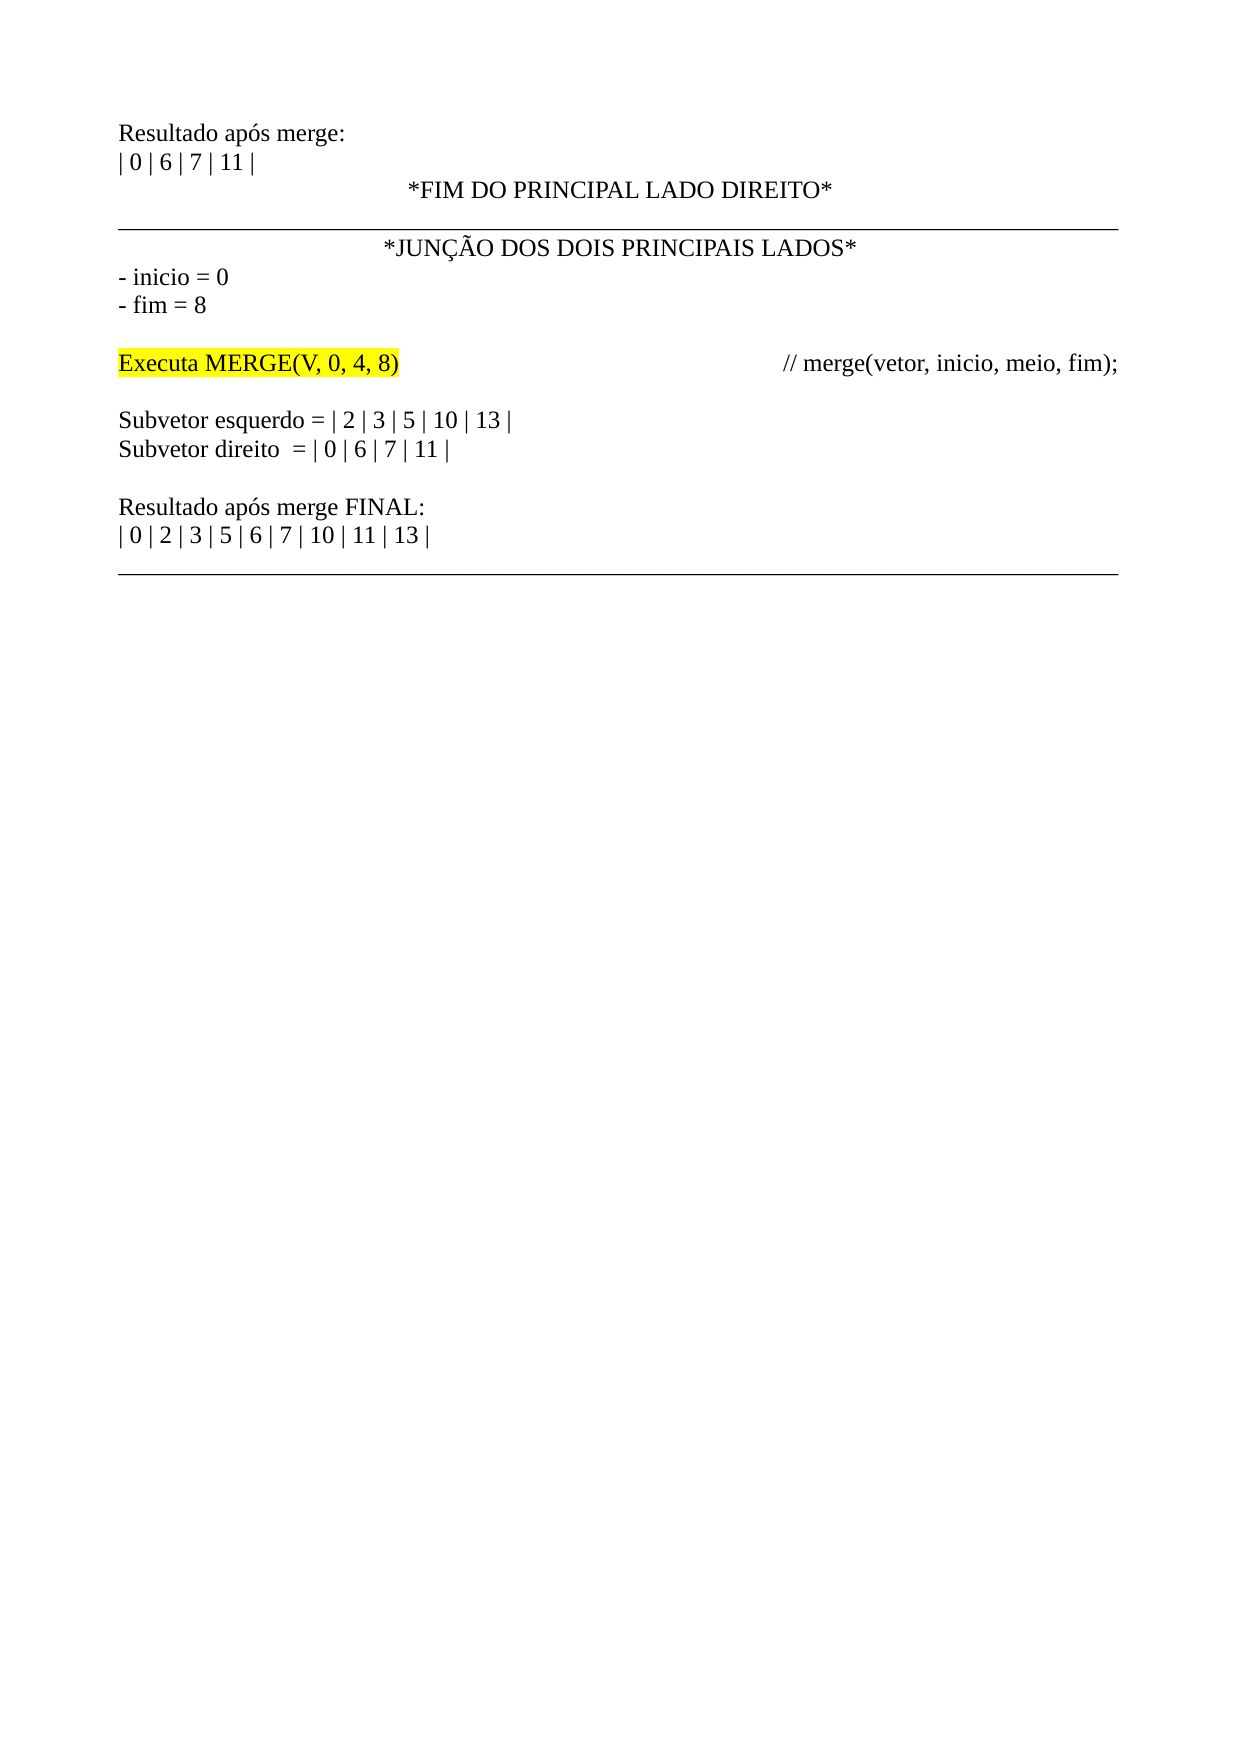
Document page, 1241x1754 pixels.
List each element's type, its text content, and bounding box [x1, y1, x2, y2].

text ________________________________________________________________________________ [118, 549, 1122, 578]
text | 0 | 2 | 3 | 5 | 6 | 7 | 10 | 11 | 13 | [118, 521, 1122, 549]
text Resultado após merge FINAL: [118, 492, 1122, 521]
text - inicio = 0 [118, 262, 1122, 291]
text Executa MERGE(V, 0, 4, 8) // merge(vetor, inicio, meio, fim); [118, 348, 1122, 377]
text Resultado após merge: [118, 118, 1122, 147]
text | 0 | 6 | 7 | 11 | [118, 147, 1122, 176]
text Subvetor esquerdo = | 2 | 3 | 5 | 10 | 13 | [118, 406, 1122, 434]
text *JUNÇÃO DOS DOIS PRINCIPAIS LADOS* [118, 233, 1122, 262]
text ________________________________________________________________________________ [118, 204, 1122, 233]
text - fim = 8 [118, 291, 1122, 319]
text Subvetor direito = | 0 | 6 | 7 | 11 | [118, 434, 1122, 463]
text *FIM DO PRINCIPAL LADO DIREITO* [118, 176, 1122, 204]
